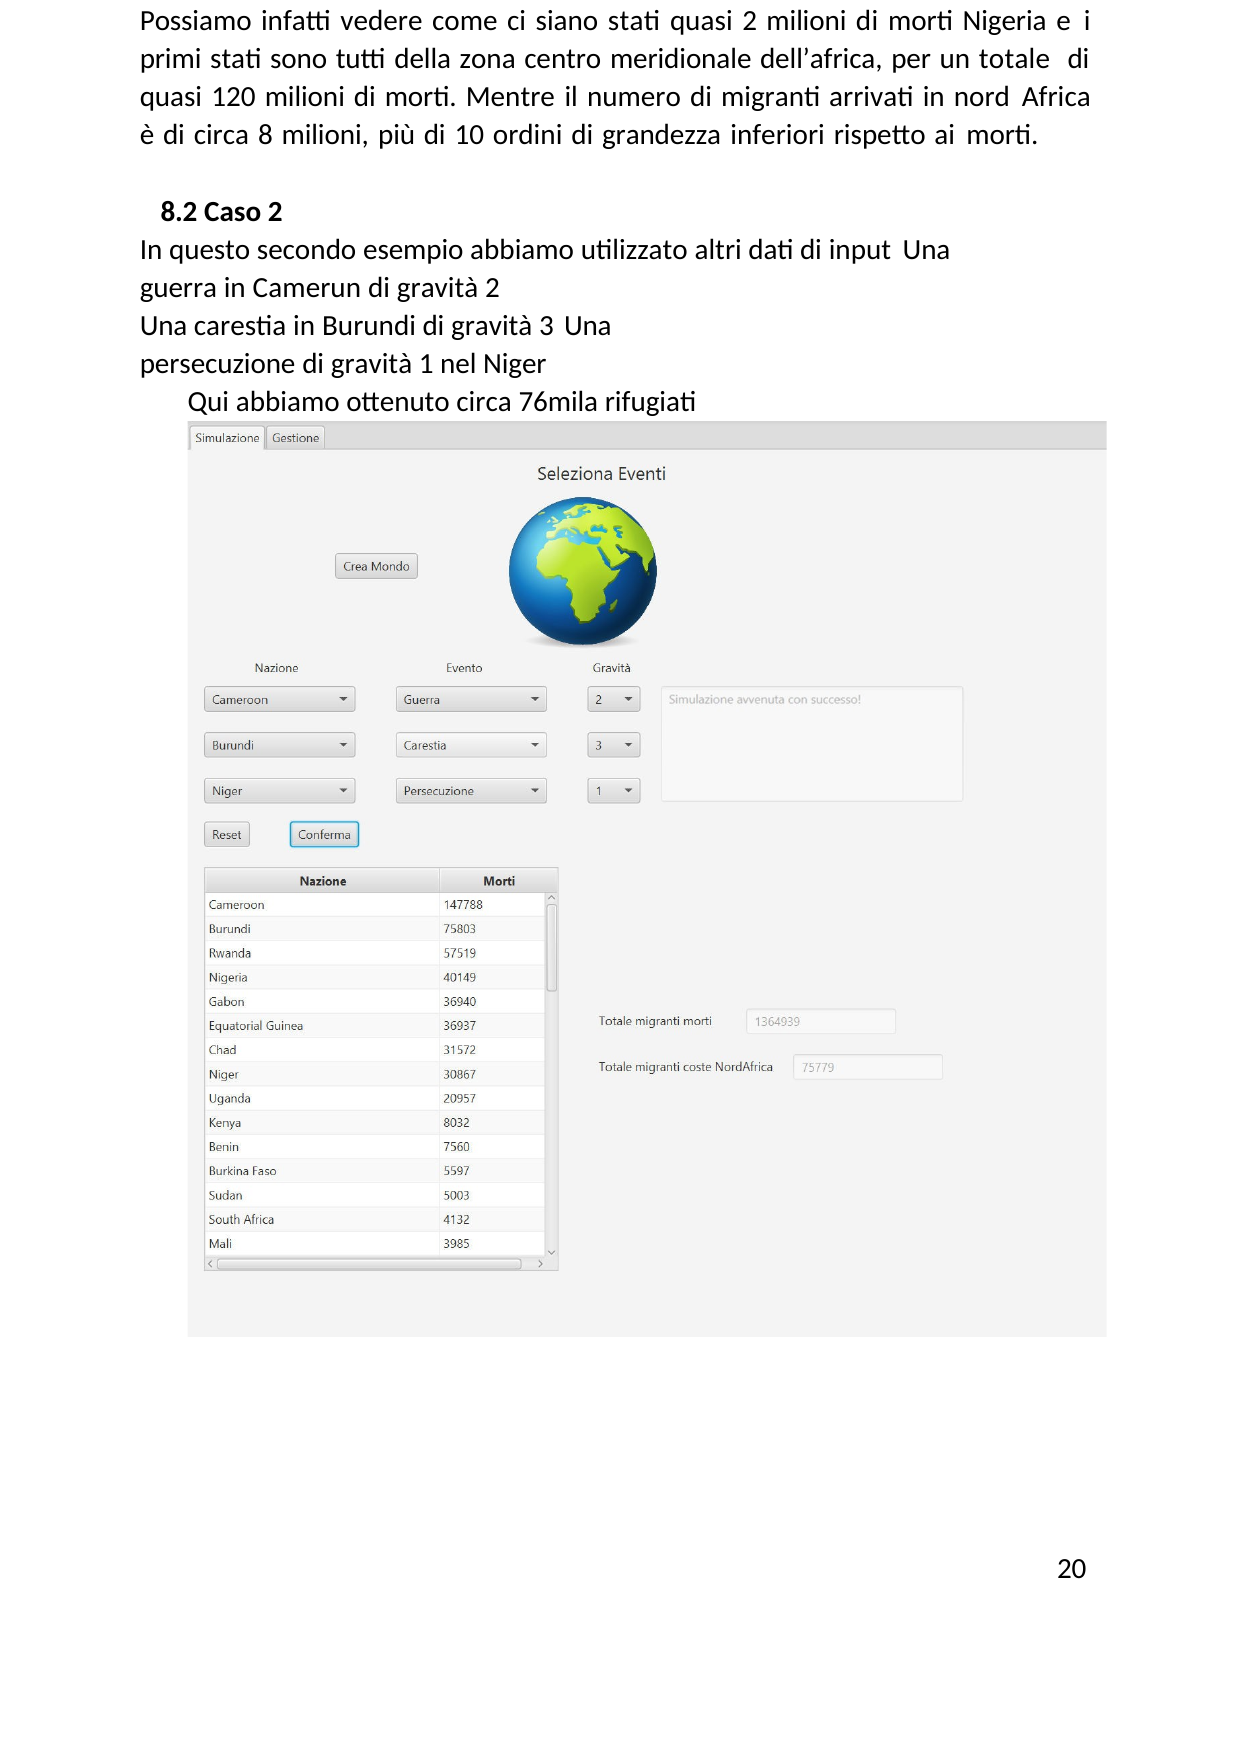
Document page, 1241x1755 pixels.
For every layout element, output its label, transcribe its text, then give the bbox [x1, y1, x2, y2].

text In questo secondo esempio abbiamo utilizzato altri dati di input Una guerra in Camerun di gravità 2 [139, 231, 958, 305]
text Una carestia in Burundi di gravità 3 Una persecuzione di gravità 1 nel Niger [139, 307, 648, 381]
list Caso 2 [160, 193, 1138, 228]
text Possiamo infatti vedere come ci siano stati quasi 2 milioni di morti Nigeria e i primi stati sono tutti della zona centro meridionale dell’africa, per un totale di quasi 120 milioni di morti. Mentre il numero di migranti arrivati in nord Africa è di circa 8 milioni, più di 10 ordini di grandezza inferiori rispetto ai morti. [139, 2, 1091, 152]
text Qui abbiamo ottenuto circa 76mila rifugiati [187, 383, 1138, 419]
